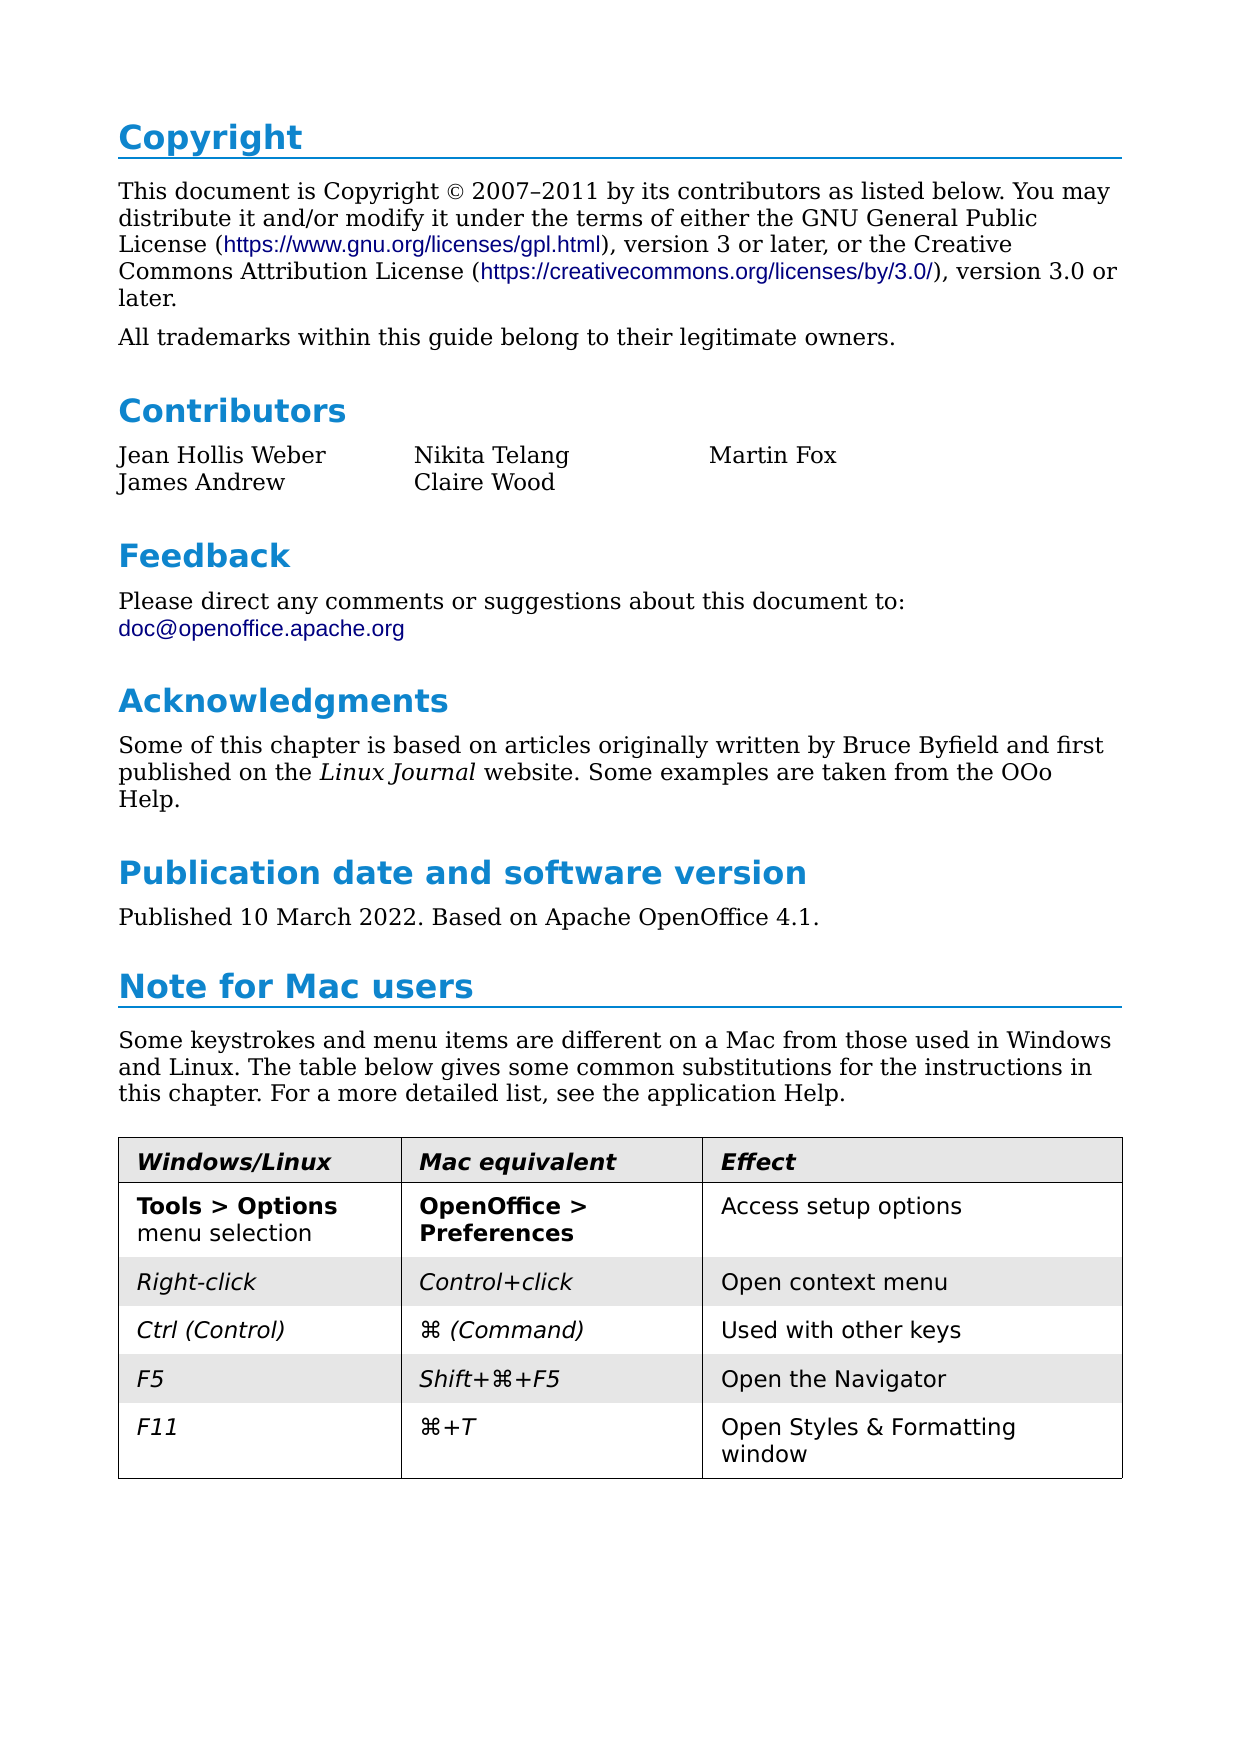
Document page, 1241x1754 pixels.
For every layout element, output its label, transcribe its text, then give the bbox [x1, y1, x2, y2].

table_cell OpenOffice > Preferences [402, 1183, 702, 1257]
table_cell Access setup options [703, 1183, 1122, 1257]
text Published 10 March 2022. Based on Apache OpenOffice 4.1. [118, 904, 1122, 931]
table_cell Control+click [402, 1257, 702, 1306]
table_cell F5 [119, 1354, 401, 1403]
table_cell z+T [402, 1403, 702, 1478]
subtitle Copyright [118, 118, 1122, 157]
text Contributors [118, 393, 1122, 430]
table_header Windows/Linux [119, 1138, 401, 1182]
table_cell Used with other keys [703, 1306, 1122, 1354]
text Some of this chapter is based on articles originally written by Bruce Byfield and first published on the Linux Journal website. Some examples are taken from the OOo Help. [118, 733, 1122, 813]
text This document is Copyright © 2007–2011 by its contributors as listed below. You may distribute it and/or modify it under the terms of either the GNU General Public License (https://www.gnu.org/licenses/gpl.html), version 3 or later, or the Creative Commons Attribution License (https://creativecommons.org/licenses/by/3.0/), version 3.0 or later. [118, 178, 1122, 312]
text All trademarks within this guide belong to their legitimate owners. [118, 324, 1122, 351]
table_header Mac equivalent [402, 1138, 702, 1182]
table_cell Open Styles & Formatting window [703, 1403, 1122, 1478]
table_cell Right-click [119, 1257, 401, 1306]
table_cell Tools > Options menu selection [119, 1183, 401, 1257]
table_cell Shift+z+F5 [402, 1354, 702, 1403]
table_header Effect [703, 1138, 1122, 1182]
text Feedback [118, 538, 1122, 575]
text Jean Hollis Weber Nikita Telang Martin Fox James Andrew Claire Wood [118, 443, 1122, 496]
text Some keystrokes and menu items are different on a Mac from those used in Windows and Linux. The table below gives some common substitutions for the instructions in this chapter. For a more detailed list, see the application Help. [118, 1027, 1122, 1107]
text Please direct any comments or suggestions about this document to: doc@openoffice.apache.org [118, 588, 1122, 641]
table_cell Open the Navigator [703, 1354, 1122, 1403]
text Publication date and software version [118, 854, 1122, 892]
table_cell Ctrl (Control) [119, 1306, 401, 1354]
table_cell F11 [119, 1403, 401, 1478]
subtitle Note for Mac users [118, 967, 1122, 1006]
table_cell Open context menu [703, 1257, 1122, 1306]
table_cell z (Command) [402, 1306, 702, 1354]
text Acknowledgments [118, 683, 1122, 720]
